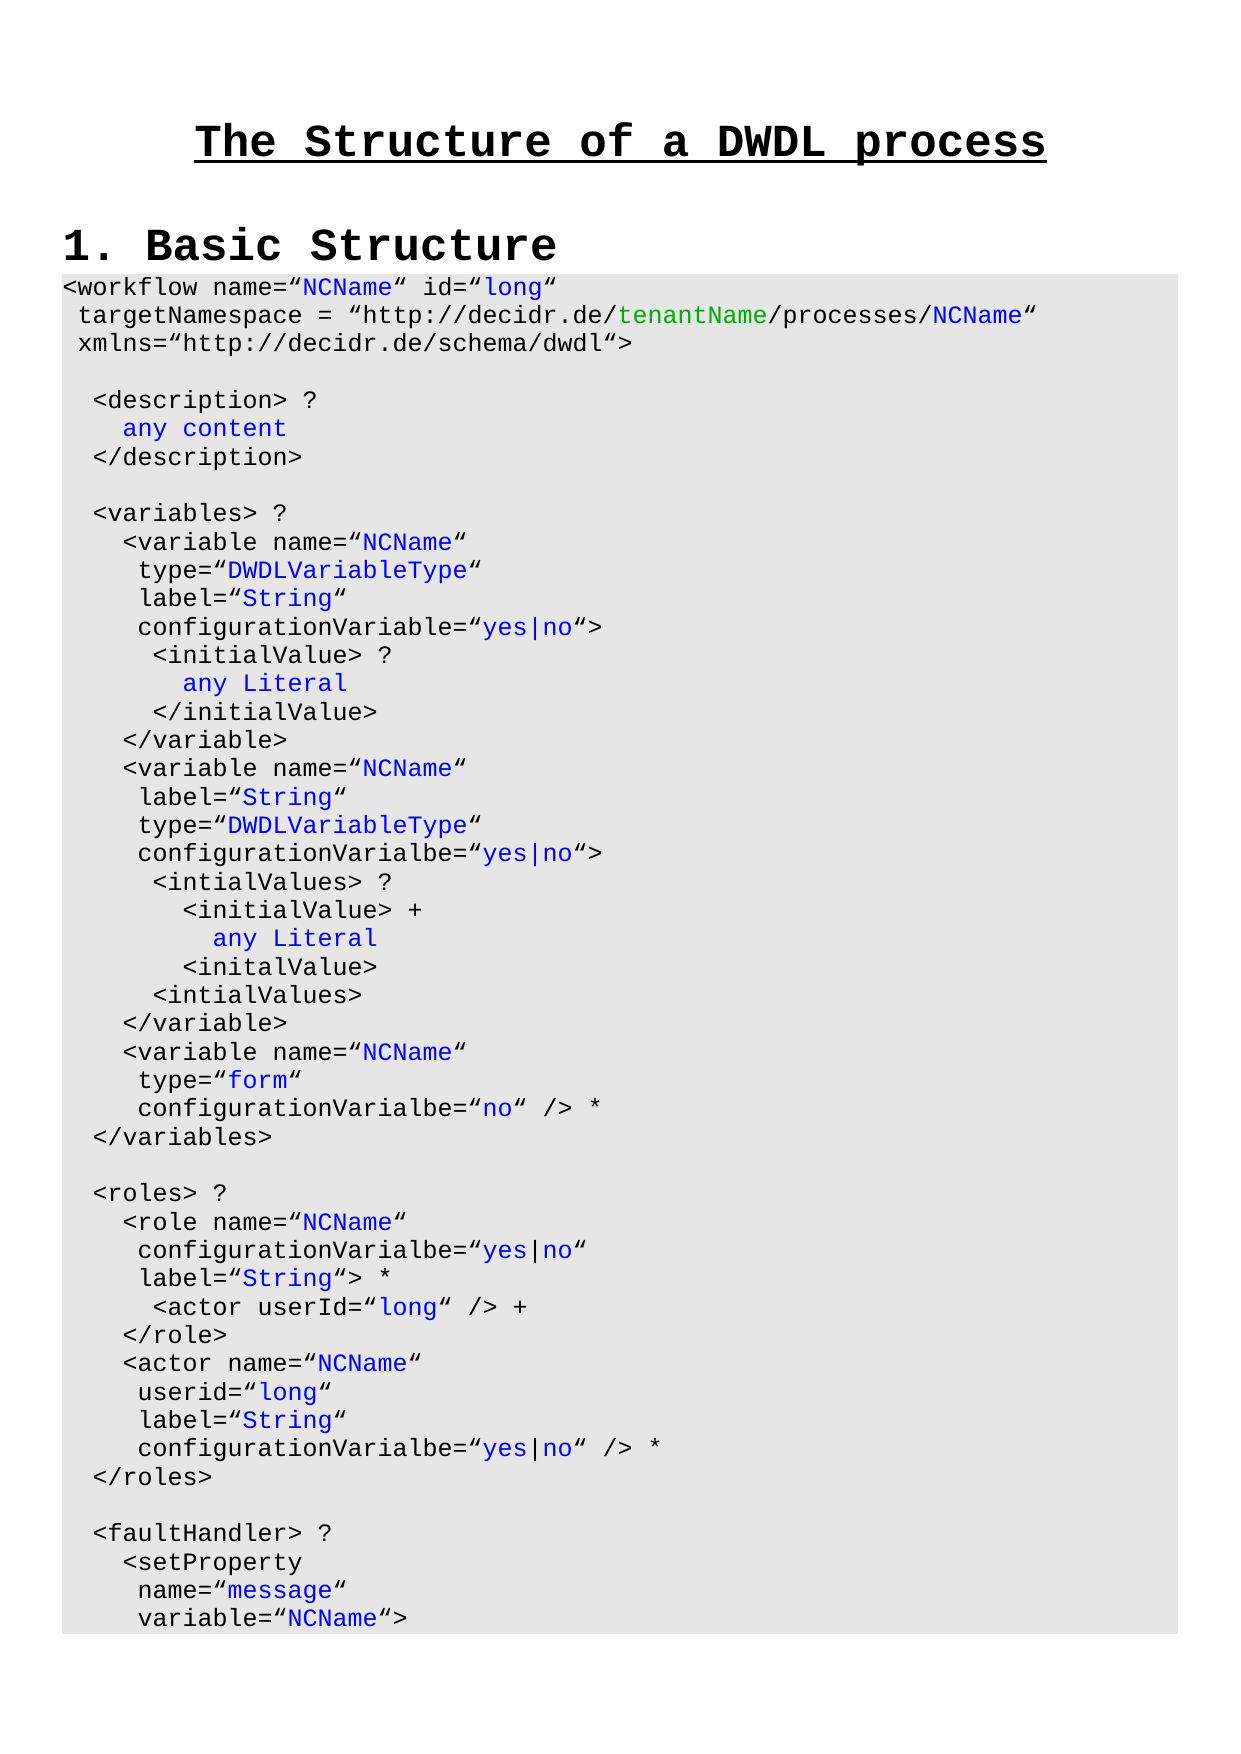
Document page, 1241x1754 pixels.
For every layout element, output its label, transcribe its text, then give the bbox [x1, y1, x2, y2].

text <actor name=“NCName“ [62, 1351, 1178, 1379]
text <faultHandler> ? [62, 1521, 1178, 1549]
text <variable name=“NCName“ [62, 1039, 1178, 1067]
text The Structure of a DWDL process [62, 118, 1178, 170]
text configurationVarialbe=“no“ /> * [62, 1096, 1178, 1124]
text </variable> [62, 727, 1178, 756]
text configurationVarialbe=“yes|no“ [62, 1237, 1178, 1266]
text 1. Basic Structure [62, 222, 1178, 274]
text userid=“long“ [62, 1379, 1178, 1407]
text </initialValue> [62, 699, 1178, 727]
text <initalValue> [62, 954, 1178, 982]
text targetNamespace = “http://decidr.de/tenantName/processes/NCName“ [62, 302, 1178, 331]
text <initialValue> ? [62, 642, 1178, 671]
text configurationVarialbe=“yes|no“ /> * [62, 1436, 1178, 1464]
text type=“form“ [62, 1067, 1178, 1096]
text <description> ? [62, 387, 1178, 416]
text <setProperty [62, 1549, 1178, 1577]
text label=“String“ [62, 784, 1178, 812]
text type=“DWDLVariableType“ [62, 557, 1178, 586]
text </role> [62, 1322, 1178, 1351]
text <variable name=“NCName“ [62, 529, 1178, 557]
text any Literal [62, 671, 1178, 699]
text type=“DWDLVariableType“ [62, 812, 1178, 841]
text any content [62, 416, 1178, 444]
text configurationVarialbe=“yes|no“> [62, 841, 1178, 869]
text <role name=“NCName“ [62, 1209, 1178, 1237]
text name=“message“ [62, 1577, 1178, 1606]
text <initialValue> + [62, 897, 1178, 926]
text any Literal [62, 926, 1178, 954]
text variable=“NCName“> [62, 1606, 1178, 1634]
text <intialValues> ? [62, 869, 1178, 897]
text label=“String“ [62, 586, 1178, 614]
text xmlns=“http://decidr.de/schema/dwdl“> [62, 331, 1178, 359]
text <variable name=“NCName“ [62, 756, 1178, 784]
text </variable> [62, 1011, 1178, 1039]
text </description> [62, 444, 1178, 472]
text configurationVariable=“yes|no“> [62, 614, 1178, 642]
text <roles> ? [62, 1181, 1178, 1209]
text <workflow name=“NCName“ id=“long“ [62, 274, 1178, 302]
text </variables> [62, 1124, 1178, 1152]
text label=“String“> * [62, 1266, 1178, 1294]
text </roles> [62, 1464, 1178, 1492]
text <intialValues> [62, 982, 1178, 1011]
text label=“String“ [62, 1407, 1178, 1436]
text <actor userId=“long“ /> + [62, 1294, 1178, 1322]
text <variables> ? [62, 501, 1178, 529]
